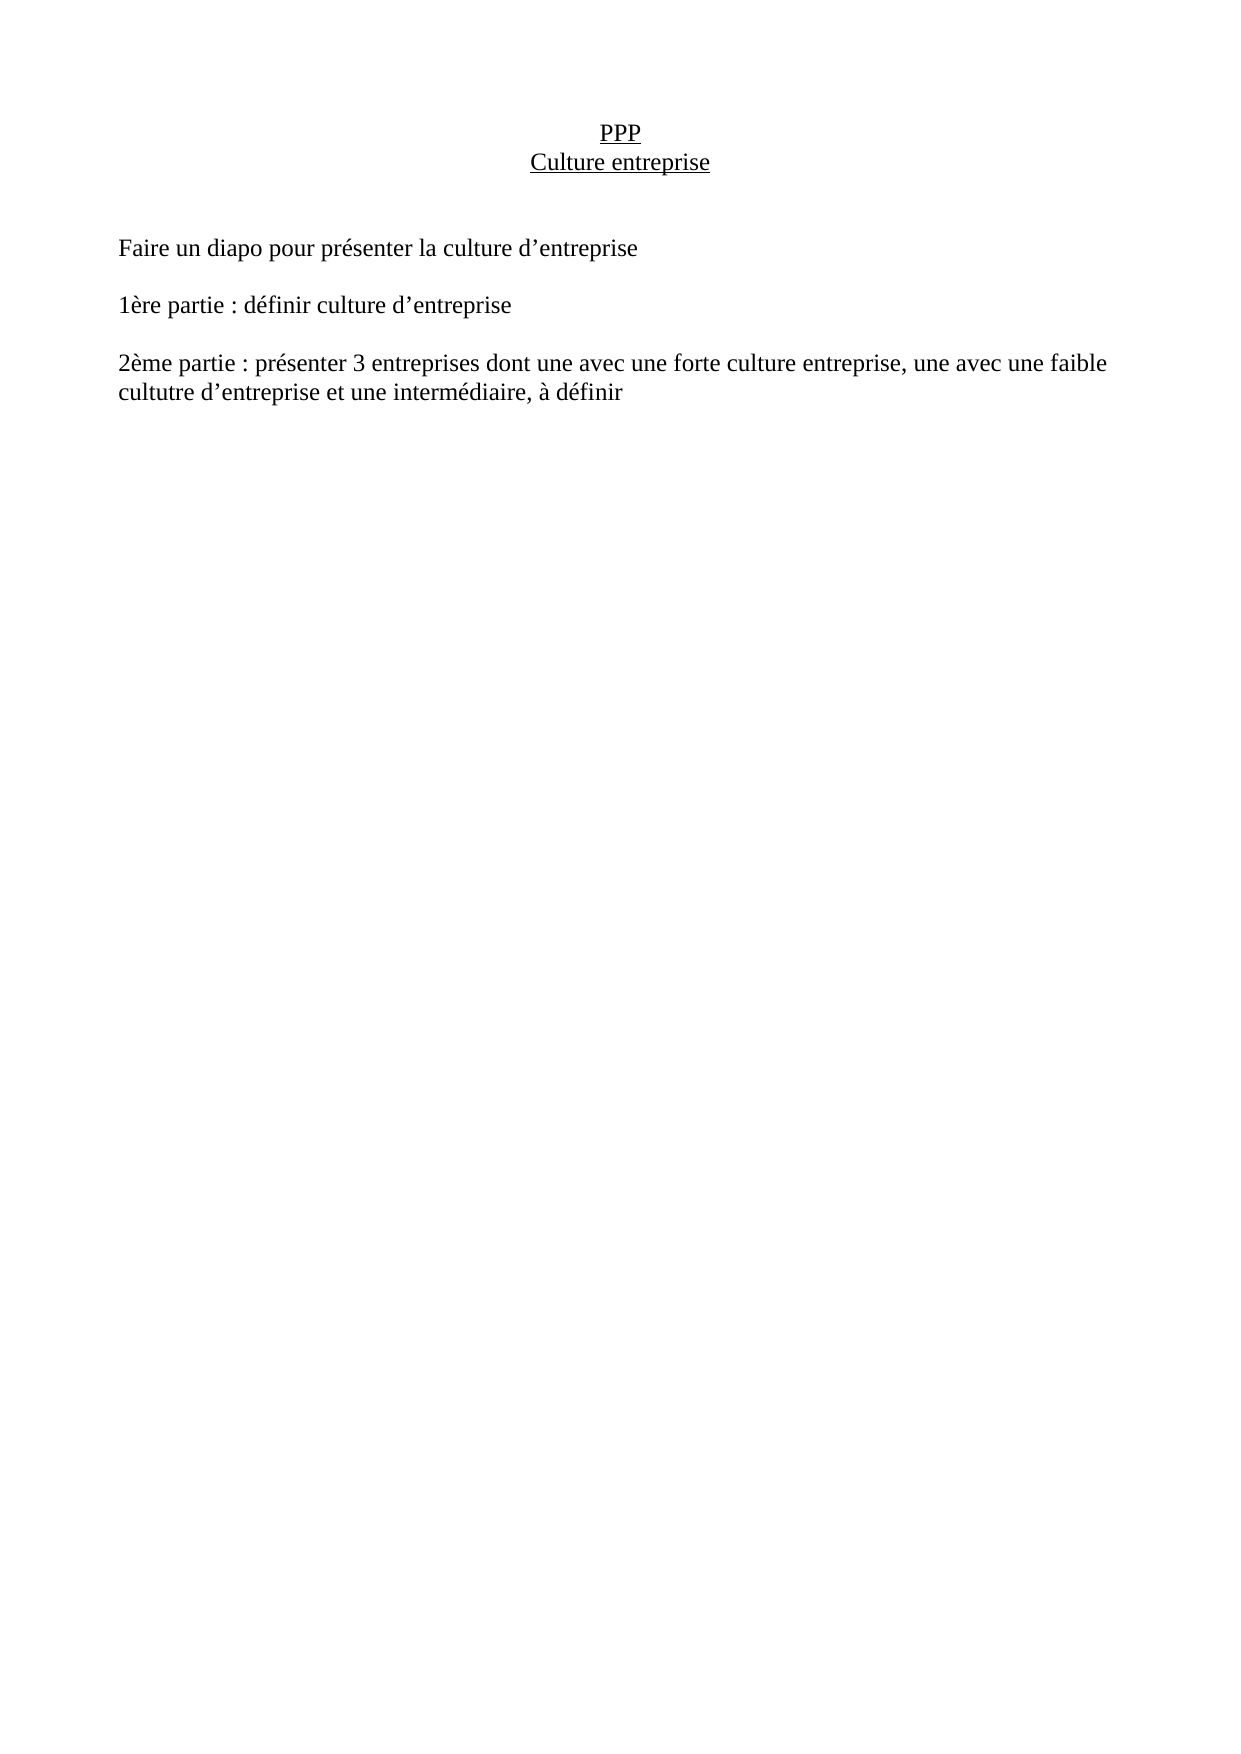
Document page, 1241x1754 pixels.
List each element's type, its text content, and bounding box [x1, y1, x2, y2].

text PPP [118, 118, 1122, 147]
text Faire un diapo pour présenter la culture d’entreprise [118, 233, 1122, 262]
text 2ème partie : présenter 3 entreprises dont une avec une forte culture entreprise, une avec une faible cultutre d’entreprise et une intermédiaire, à définir [118, 348, 1122, 406]
text Culture entreprise [118, 147, 1122, 176]
text 1ère partie : définir culture d’entreprise [118, 291, 1122, 319]
